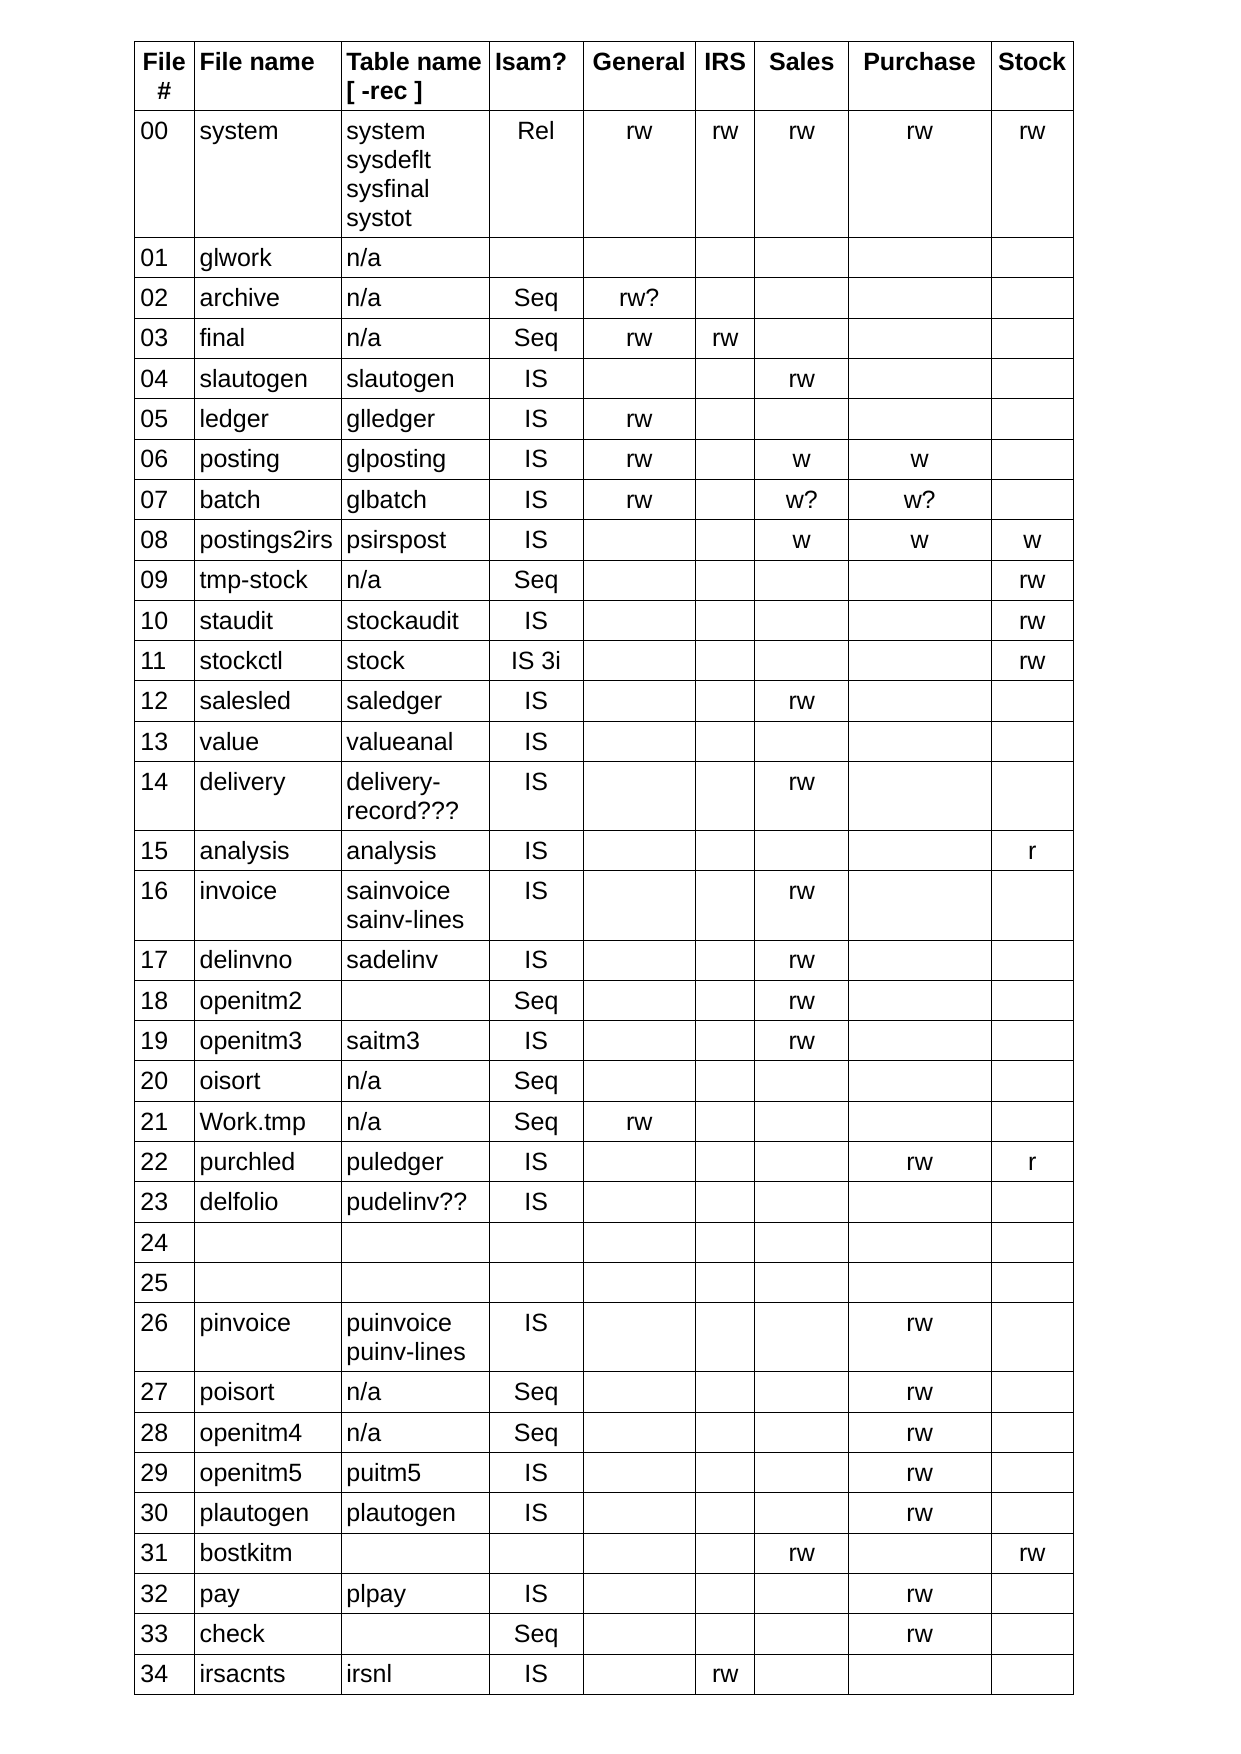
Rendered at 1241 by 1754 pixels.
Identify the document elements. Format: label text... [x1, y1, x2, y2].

table_cell rw [849, 1453, 991, 1492]
table_cell [849, 722, 991, 761]
table_cell [992, 1614, 1073, 1653]
table_cell 29 [135, 1453, 194, 1492]
table_cell IS [490, 1303, 583, 1371]
table_cell [849, 319, 991, 358]
table_cell plautogen [342, 1493, 489, 1533]
table_cell [992, 1021, 1073, 1060]
table_cell saitm3 [342, 1021, 489, 1060]
table_cell [849, 1263, 991, 1302]
table_cell [755, 1142, 848, 1181]
table_cell glposting [342, 440, 489, 479]
table_cell [584, 1303, 695, 1371]
table_cell plautogen [195, 1493, 341, 1533]
table_cell [755, 1372, 848, 1412]
table_cell [755, 1182, 848, 1222]
table_cell 11 [135, 641, 194, 680]
table_cell n/a [342, 1102, 489, 1141]
table_cell rw [755, 359, 848, 398]
table_cell [584, 722, 695, 761]
table_cell final [195, 319, 341, 358]
table_cell Work.tmp [195, 1102, 341, 1141]
table_cell [992, 722, 1073, 761]
table_cell [849, 278, 991, 318]
table_cell [584, 1413, 695, 1452]
table_cell rw [849, 1614, 991, 1653]
table_cell ledger [195, 399, 341, 438]
table_cell rw [849, 111, 991, 237]
table_cell 14 [135, 762, 194, 830]
table_cell [849, 399, 991, 438]
table_cell 16 [135, 871, 194, 939]
table_cell [992, 762, 1073, 830]
table_cell w [849, 440, 991, 479]
table_cell [755, 831, 848, 870]
table_cell [584, 1021, 695, 1060]
table_cell [849, 681, 991, 721]
table_cell 22 [135, 1142, 194, 1181]
table_cell [849, 941, 991, 980]
table_cell [849, 831, 991, 870]
table_cell n/a [342, 238, 489, 277]
table_cell system [195, 111, 341, 237]
table_cell 04 [135, 359, 194, 398]
table_cell 01 [135, 238, 194, 277]
table_cell rw [696, 111, 754, 237]
table_cell [849, 762, 991, 830]
table_cell [755, 1655, 848, 1694]
table_cell Seq [490, 1061, 583, 1101]
table_cell [696, 1021, 754, 1060]
table_cell [584, 871, 695, 939]
table_cell [755, 278, 848, 318]
table_cell 24 [135, 1223, 194, 1262]
table_cell 12 [135, 681, 194, 721]
table_cell [992, 1655, 1073, 1694]
table_header General [584, 42, 695, 110]
table_cell rw [755, 681, 848, 721]
table_cell rw [584, 1102, 695, 1141]
table_cell [696, 1223, 754, 1262]
table_cell openitm5 [195, 1453, 341, 1492]
table_cell 33 [135, 1614, 194, 1653]
table_cell [195, 1263, 341, 1302]
table_cell 32 [135, 1574, 194, 1613]
table_cell [755, 1303, 848, 1371]
table_cell 31 [135, 1534, 194, 1573]
table_cell rw [849, 1493, 991, 1533]
table_cell [849, 641, 991, 680]
table_cell 20 [135, 1061, 194, 1101]
table_cell [992, 981, 1073, 1020]
table_cell [342, 1534, 489, 1573]
table_cell pay [195, 1574, 341, 1613]
table_cell [755, 1102, 848, 1141]
table_cell [992, 238, 1073, 277]
table_cell 25 [135, 1263, 194, 1302]
table_cell [584, 681, 695, 721]
table_cell stock [342, 641, 489, 680]
table_cell IS [490, 440, 583, 479]
table_cell [755, 319, 848, 358]
table_cell rw [755, 981, 848, 1020]
table_cell irsacnts [195, 1655, 341, 1694]
table_cell salesled [195, 681, 341, 721]
table_cell [696, 871, 754, 939]
table_cell [755, 238, 848, 277]
table_cell [696, 681, 754, 721]
table_cell 03 [135, 319, 194, 358]
table_cell Seq [490, 319, 583, 358]
table_cell [696, 831, 754, 870]
table_cell 23 [135, 1182, 194, 1222]
table_cell [755, 1493, 848, 1533]
table_cell [584, 1223, 695, 1262]
table_cell 27 [135, 1372, 194, 1412]
table_header IRS [696, 42, 754, 110]
table_cell IS [490, 480, 583, 519]
table_cell [696, 1413, 754, 1452]
table_cell [992, 871, 1073, 939]
table_cell rw? [584, 278, 695, 318]
table_cell [992, 1372, 1073, 1412]
table_cell IS [490, 1142, 583, 1181]
table_cell plpay [342, 1574, 489, 1613]
table_cell openitm2 [195, 981, 341, 1020]
table_header File name [195, 42, 341, 110]
table_cell [696, 941, 754, 980]
table_header Sales [755, 42, 848, 110]
table_cell IS [490, 1493, 583, 1533]
table_cell [849, 871, 991, 939]
table_cell 28 [135, 1413, 194, 1452]
table_cell [584, 641, 695, 680]
table_cell IS 3i [490, 641, 583, 680]
table_cell rw [755, 871, 848, 939]
table_header Isam? [490, 42, 583, 110]
table_cell [849, 359, 991, 398]
table_cell [755, 722, 848, 761]
table_cell 06 [135, 440, 194, 479]
table_cell rw [992, 111, 1073, 237]
table_cell [992, 1303, 1073, 1371]
table_cell saledger [342, 681, 489, 721]
table_cell rw [755, 1021, 848, 1060]
table_cell [696, 1303, 754, 1371]
table_cell 15 [135, 831, 194, 870]
table_cell IS [490, 1182, 583, 1222]
table_cell archive [195, 278, 341, 318]
table_cell IS [490, 1574, 583, 1613]
table_cell IS [490, 871, 583, 939]
table_cell [584, 520, 695, 559]
table_cell [849, 1534, 991, 1573]
table_cell IS [490, 601, 583, 640]
table_cell rw [992, 561, 1073, 600]
table_cell [696, 399, 754, 438]
table_cell IS [490, 520, 583, 559]
table_cell [849, 1655, 991, 1694]
table_cell w [755, 440, 848, 479]
table_cell w? [849, 480, 991, 519]
table_cell pinvoice [195, 1303, 341, 1371]
table_cell w [992, 520, 1073, 559]
table_cell [992, 1182, 1073, 1222]
table_cell 30 [135, 1493, 194, 1533]
table_cell rw [755, 1534, 848, 1573]
table_cell rw [992, 1534, 1073, 1573]
table_cell IS [490, 722, 583, 761]
table_cell [696, 1534, 754, 1573]
table_cell w [849, 520, 991, 559]
table_cell Seq [490, 1614, 583, 1653]
table_cell posting [195, 440, 341, 479]
table_cell Seq [490, 1102, 583, 1141]
table_cell rw [849, 1142, 991, 1181]
table_cell rw [755, 941, 848, 980]
table_cell [755, 1223, 848, 1262]
table_cell puinvoice puinv-lines [342, 1303, 489, 1371]
table_cell puledger [342, 1142, 489, 1181]
table_cell postings2irs [195, 520, 341, 559]
table_cell [490, 1223, 583, 1262]
table_cell [490, 1263, 583, 1302]
table_cell [696, 722, 754, 761]
table_cell 00 [135, 111, 194, 237]
table_cell [849, 1182, 991, 1222]
table_cell rw [992, 601, 1073, 640]
table_cell [195, 1223, 341, 1262]
table_cell stockctl [195, 641, 341, 680]
table_cell [755, 1263, 848, 1302]
table_cell delinvno [195, 941, 341, 980]
table_cell [696, 1372, 754, 1412]
table_cell 21 [135, 1102, 194, 1141]
table_cell 13 [135, 722, 194, 761]
table_cell [696, 278, 754, 318]
table_cell [849, 1102, 991, 1141]
table_cell [584, 238, 695, 277]
table_cell [992, 1413, 1073, 1452]
table_cell [696, 601, 754, 640]
table_cell [342, 981, 489, 1020]
table_cell rw [755, 111, 848, 237]
table_cell slautogen [195, 359, 341, 398]
table_cell n/a [342, 1372, 489, 1412]
table_cell [696, 1493, 754, 1533]
table_cell rw [755, 762, 848, 830]
table_cell n/a [342, 561, 489, 600]
table_cell bostkitm [195, 1534, 341, 1573]
table_cell irsnl [342, 1655, 489, 1694]
table_cell stockaudit [342, 601, 489, 640]
table_cell n/a [342, 1413, 489, 1452]
table_cell 07 [135, 480, 194, 519]
table_cell [584, 1263, 695, 1302]
table_cell [755, 561, 848, 600]
table_cell [584, 1372, 695, 1412]
table_cell [992, 1493, 1073, 1533]
table_cell sainvoice sainv-lines [342, 871, 489, 939]
table_cell 08 [135, 520, 194, 559]
table_cell [584, 941, 695, 980]
table_cell IS [490, 762, 583, 830]
table_cell [584, 1182, 695, 1222]
table_cell [696, 238, 754, 277]
table_cell [992, 359, 1073, 398]
table_cell rw [584, 319, 695, 358]
table_cell 26 [135, 1303, 194, 1371]
table_cell IS [490, 1021, 583, 1060]
table_header File # [135, 42, 194, 110]
table_cell analysis [342, 831, 489, 870]
table_cell [696, 1102, 754, 1141]
table_cell rw [584, 111, 695, 237]
table_cell [696, 981, 754, 1020]
table_cell [584, 762, 695, 830]
table_cell [992, 480, 1073, 519]
table_cell [584, 561, 695, 600]
table_cell Seq [490, 981, 583, 1020]
table_cell [992, 1263, 1073, 1302]
table_cell Rel [490, 111, 583, 237]
table_cell n/a [342, 319, 489, 358]
table_cell sadelinv [342, 941, 489, 980]
table_cell invoice [195, 871, 341, 939]
table_cell value [195, 722, 341, 761]
table_cell pudelinv?? [342, 1182, 489, 1222]
table_cell 17 [135, 941, 194, 980]
table_cell [584, 601, 695, 640]
table_cell psirspost [342, 520, 489, 559]
table_cell r [992, 1142, 1073, 1181]
table_cell [992, 1102, 1073, 1141]
table_cell 34 [135, 1655, 194, 1694]
table_header Table name [ -rec ] [342, 42, 489, 110]
table_cell [696, 520, 754, 559]
table_cell delivery [195, 762, 341, 830]
table_cell glbatch [342, 480, 489, 519]
table_cell [584, 831, 695, 870]
table_cell [696, 1453, 754, 1492]
table_cell r [992, 831, 1073, 870]
table_cell rw [584, 440, 695, 479]
table_cell [755, 399, 848, 438]
table_cell [696, 359, 754, 398]
table_cell IS [490, 831, 583, 870]
table_header Stock [992, 42, 1073, 110]
table_cell staudit [195, 601, 341, 640]
table_cell [992, 319, 1073, 358]
table_cell IS [490, 941, 583, 980]
table_cell IS [490, 399, 583, 438]
table_cell 05 [135, 399, 194, 438]
table_cell [755, 641, 848, 680]
table_cell [849, 981, 991, 1020]
table_cell 09 [135, 561, 194, 600]
table_cell [755, 1453, 848, 1492]
table_cell [696, 1142, 754, 1181]
table_cell openitm4 [195, 1413, 341, 1452]
table_cell [584, 1574, 695, 1613]
table_cell [849, 238, 991, 277]
table_cell Seq [490, 1372, 583, 1412]
table_cell glledger [342, 399, 489, 438]
table_cell 18 [135, 981, 194, 1020]
table_cell [755, 1061, 848, 1101]
table_cell [696, 561, 754, 600]
table_cell [696, 1182, 754, 1222]
table_cell [696, 641, 754, 680]
table_cell [342, 1263, 489, 1302]
table_cell n/a [342, 278, 489, 318]
table_cell tmp-stock [195, 561, 341, 600]
table_cell [584, 1614, 695, 1653]
table_cell glwork [195, 238, 341, 277]
table_cell 19 [135, 1021, 194, 1060]
table_cell w? [755, 480, 848, 519]
table_cell [992, 941, 1073, 980]
table_cell 02 [135, 278, 194, 318]
table_cell [849, 561, 991, 600]
table_cell slautogen [342, 359, 489, 398]
table_cell delfolio [195, 1182, 341, 1222]
table_cell analysis [195, 831, 341, 870]
table_cell n/a [342, 1061, 489, 1101]
table_cell [992, 681, 1073, 721]
table_cell [584, 1142, 695, 1181]
table_cell IS [490, 1655, 583, 1694]
table_cell Seq [490, 278, 583, 318]
table_cell puitm5 [342, 1453, 489, 1492]
table_cell purchled [195, 1142, 341, 1181]
table_cell Seq [490, 1413, 583, 1452]
table_cell [584, 1061, 695, 1101]
table_cell 10 [135, 601, 194, 640]
table_cell [755, 1614, 848, 1653]
table_cell [696, 440, 754, 479]
table_cell [696, 480, 754, 519]
table_cell [992, 1223, 1073, 1262]
table_cell oisort [195, 1061, 341, 1101]
table_cell [584, 359, 695, 398]
table_cell [696, 762, 754, 830]
table_cell [992, 399, 1073, 438]
table_cell [992, 1061, 1073, 1101]
table_cell rw [584, 399, 695, 438]
table_cell Seq [490, 561, 583, 600]
table_cell [992, 1453, 1073, 1492]
table_cell rw [584, 480, 695, 519]
table_cell [992, 278, 1073, 318]
table_cell rw [849, 1413, 991, 1452]
table_cell rw [849, 1303, 991, 1371]
table_cell [584, 981, 695, 1020]
table_cell w [755, 520, 848, 559]
table_cell IS [490, 1453, 583, 1492]
table_cell [849, 601, 991, 640]
table_cell rw [992, 641, 1073, 680]
table_header Purchase [849, 42, 991, 110]
table_cell check [195, 1614, 341, 1653]
table_cell [696, 1061, 754, 1101]
table_cell [584, 1493, 695, 1533]
table_cell rw [849, 1574, 991, 1613]
table_cell [342, 1223, 489, 1262]
table_cell [849, 1223, 991, 1262]
table_cell IS [490, 681, 583, 721]
table_cell [584, 1534, 695, 1573]
table_cell rw [696, 1655, 754, 1694]
table_cell IS [490, 359, 583, 398]
table_cell [342, 1614, 489, 1653]
table_cell rw [849, 1372, 991, 1412]
table_cell rw [696, 319, 754, 358]
table_cell [696, 1614, 754, 1653]
table_cell delivery-record??? [342, 762, 489, 830]
table_cell [755, 1413, 848, 1452]
table_cell openitm3 [195, 1021, 341, 1060]
table_cell system sysdeflt sysfinal systot [342, 111, 489, 237]
table_cell [490, 238, 583, 277]
table_cell [696, 1574, 754, 1613]
table_cell valueanal [342, 722, 489, 761]
table_cell [584, 1453, 695, 1492]
table_cell batch [195, 480, 341, 519]
table_cell [849, 1061, 991, 1101]
table_cell [584, 1655, 695, 1694]
table_cell [992, 1574, 1073, 1613]
table_cell [755, 1574, 848, 1613]
table_cell [992, 440, 1073, 479]
table_cell poisort [195, 1372, 341, 1412]
table_cell [696, 1263, 754, 1302]
table_cell [755, 601, 848, 640]
table_cell [490, 1534, 583, 1573]
table_cell [849, 1021, 991, 1060]
